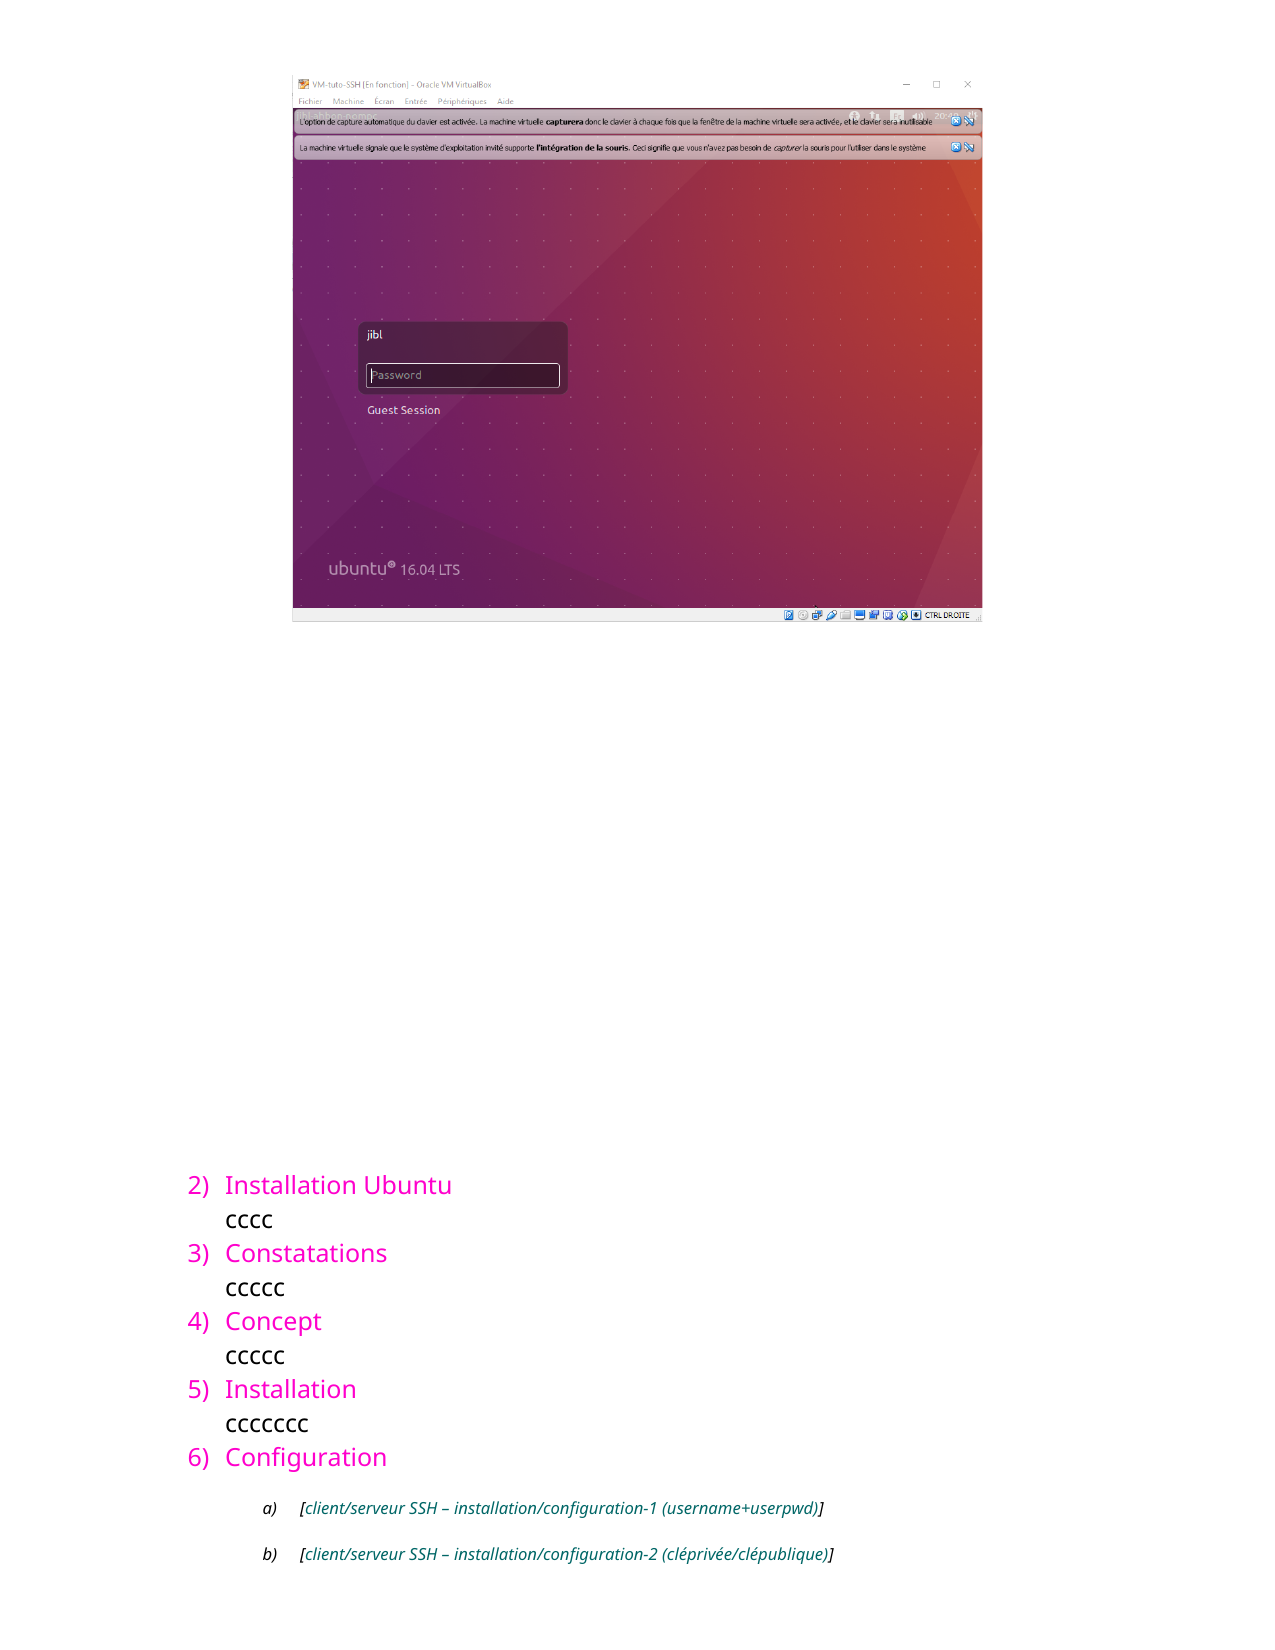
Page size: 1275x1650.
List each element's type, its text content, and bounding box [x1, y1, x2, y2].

list ccccccc [187, 1406, 1125, 1440]
list Concept [187, 1304, 1125, 1338]
list [client/serveur SSH – installation/configuration-2 (cléprivée/clépublique)] [262, 1542, 1125, 1565]
list Configuration [187, 1440, 1125, 1474]
list [client/serveur SSH – installation/configuration-1 (username+userpwd)] [262, 1497, 1125, 1519]
list cccc [187, 1202, 1125, 1236]
picture [292, 75, 983, 622]
list Installation Ubuntu [187, 1168, 1125, 1202]
list ccccc [187, 1338, 1125, 1372]
list Constatations [187, 1236, 1125, 1270]
list Installation [187, 1372, 1125, 1406]
list ccccc [187, 1270, 1125, 1304]
